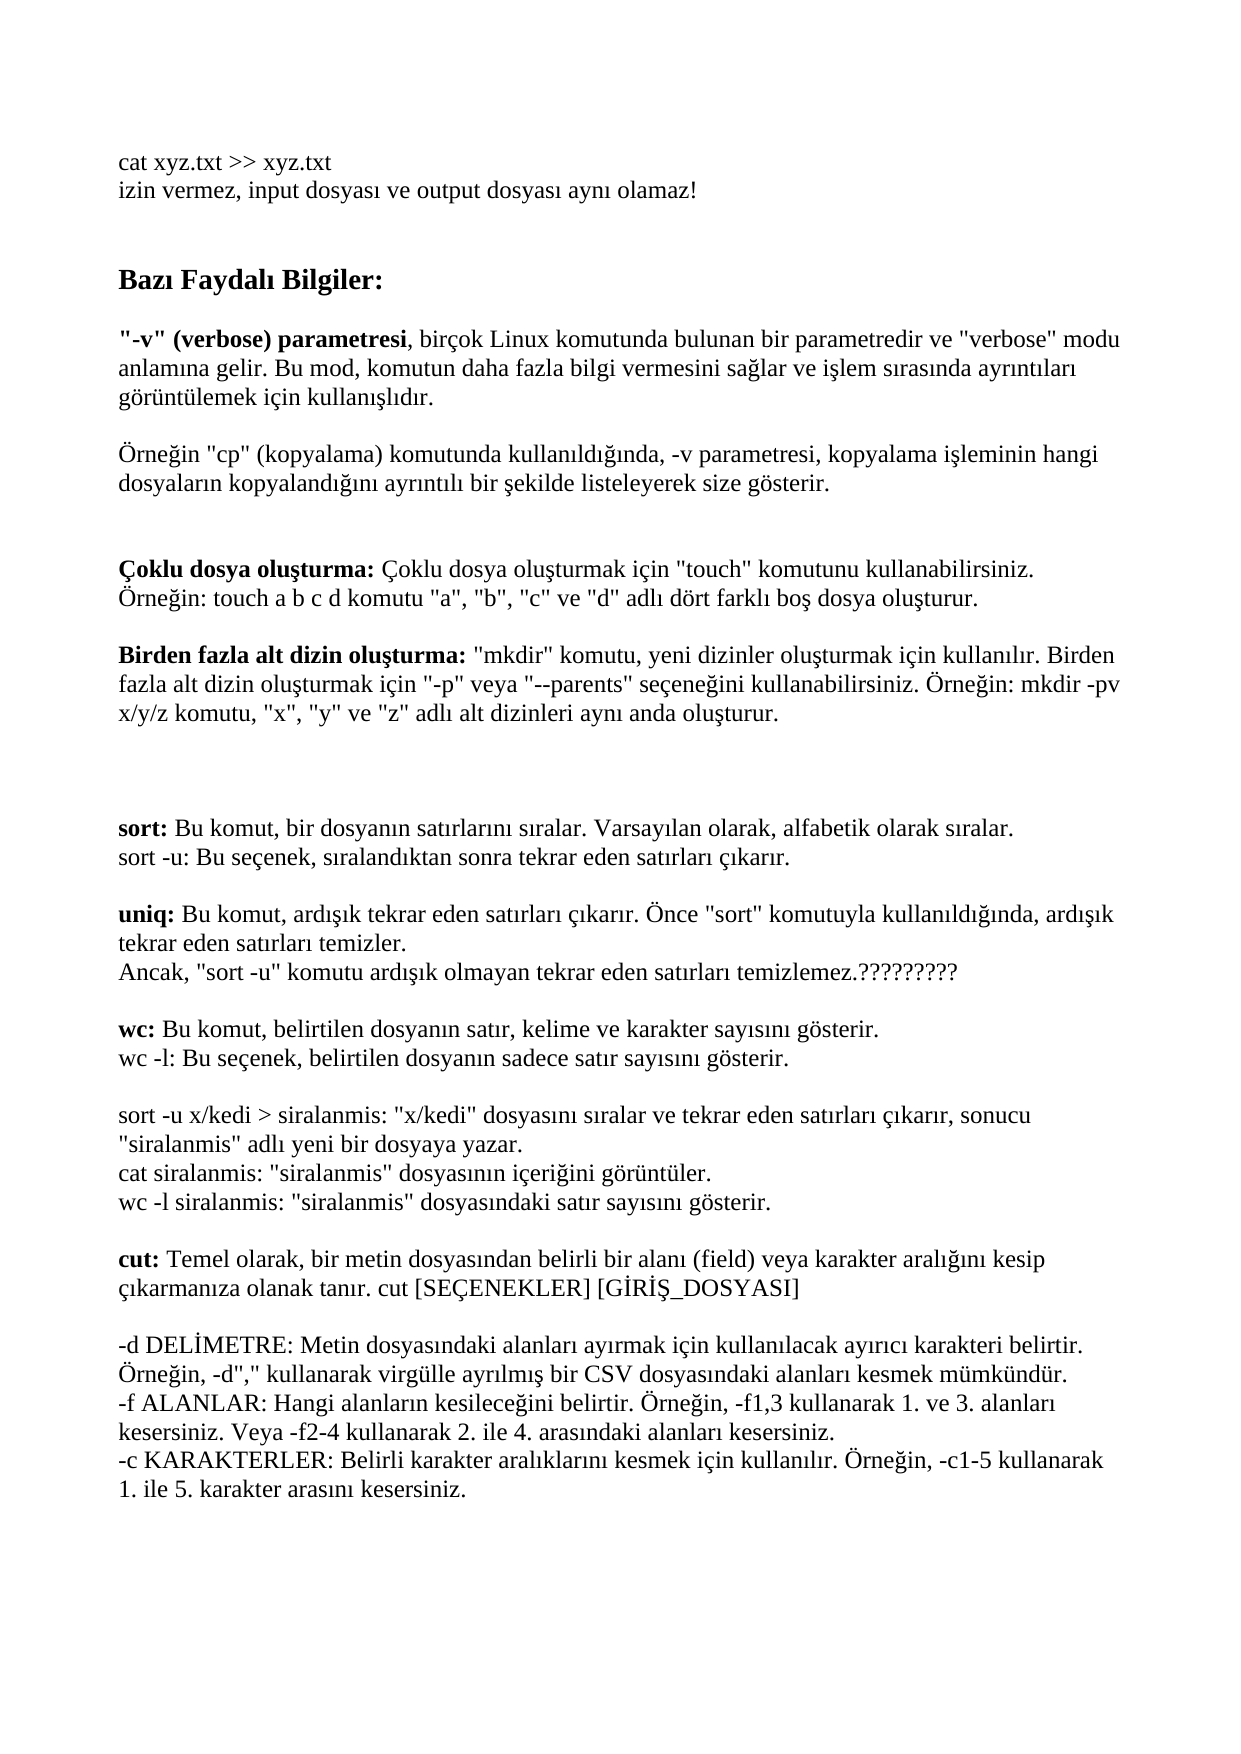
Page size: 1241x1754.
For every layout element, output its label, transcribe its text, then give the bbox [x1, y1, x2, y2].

text "-v" (verbose) parametresi, birçok Linux komutunda bulunan bir parametredir ve "verbose" modu anlamına gelir. Bu mod, komutun daha fazla bilgi vermesini sağlar ve işlem sırasında ayrıntıları görüntülemek için kullanışlıdır. [118, 324, 1122, 410]
text izin vermez, input dosyası ve output dosyası aynı olamaz! [118, 176, 1122, 204]
text -d DELİMETRE: Metin dosyasındaki alanları ayırmak için kullanılacak ayırıcı karakteri belirtir. Örneğin, -d"," kullanarak virgülle ayrılmış bir CSV dosyasındaki alanları kesmek mümkündür. [118, 1330, 1122, 1388]
text Çoklu dosya oluşturma: Çoklu dosya oluşturmak için "touch" komutunu kullanabilirsiniz. Örneğin: touch a b c d komutu "a", "b", "c" ve "d" adlı dört farklı boş dosya oluşturur. [118, 554, 1122, 612]
text -f ALANLAR: Hangi alanların kesileceğini belirtir. Örneğin, -f1,3 kullanarak 1. ve 3. alanları kesersiniz. Veya -f2-4 kullanarak 2. ile 4. arasındaki alanları kesersiniz. [118, 1388, 1122, 1445]
text wc: Bu komut, belirtilen dosyanın satır, kelime ve karakter sayısını gösterir. [118, 1014, 1122, 1043]
text sort -u x/kedi > siralanmis: "x/kedi" dosyasını sıralar ve tekrar eden satırları çıkarır, sonucu "siralanmis" adlı yeni bir dosyaya yazar. [118, 1100, 1122, 1158]
text wc -l: Bu seçenek, belirtilen dosyanın sadece satır sayısını gösterir. [118, 1043, 1122, 1072]
text sort -u: Bu seçenek, sıralandıktan sonra tekrar eden satırları çıkarır. [118, 842, 1122, 870]
text cut: Temel olarak, bir metin dosyasından belirli bir alanı (field) veya karakter aralığını kesip çıkarmanıza olanak tanır. cut [SEÇENEKLER] [GİRİŞ_DOSYASI] [118, 1244, 1122, 1302]
text cat xyz.txt >> xyz.txt [118, 147, 1122, 176]
text uniq: Bu komut, ardışık tekrar eden satırları çıkarır. Önce "sort" komutuyla kullanıldığında, ardışık tekrar eden satırları temizler. [118, 899, 1122, 957]
text Bazı Faydalı Bilgiler: [118, 262, 1122, 295]
text Ancak, "sort -u" komutu ardışık olmayan tekrar eden satırları temizlemez.????????? [118, 957, 1122, 985]
text Örneğin "cp" (kopyalama) komutunda kullanıldığında, -v parametresi, kopyalama işleminin hangi dosyaların kopyalandığını ayrıntılı bir şekilde listeleyerek size gösterir. [118, 439, 1122, 497]
text wc -l siralanmis: "siralanmis" dosyasındaki satır sayısını gösterir. [118, 1187, 1122, 1215]
text Birden fazla alt dizin oluşturma: "mkdir" komutu, yeni dizinler oluşturmak için kullanılır. Birden fazla alt dizin oluşturmak için "-p" veya "--parents" seçeneğini kullanabilirsiniz. Örneğin: mkdir -pv x/y/z komutu, "x", "y" ve "z" adlı alt dizinleri aynı anda oluşturur. [118, 640, 1122, 727]
text -c KARAKTERLER: Belirli karakter aralıklarını kesmek için kullanılır. Örneğin, -c1-5 kullanarak 1. ile 5. karakter arasını kesersiniz. [118, 1445, 1122, 1503]
text sort: Bu komut, bir dosyanın satırlarını sıralar. Varsayılan olarak, alfabetik olarak sıralar. [118, 813, 1122, 842]
text cat siralanmis: "siralanmis" dosyasının içeriğini görüntüler. [118, 1158, 1122, 1187]
